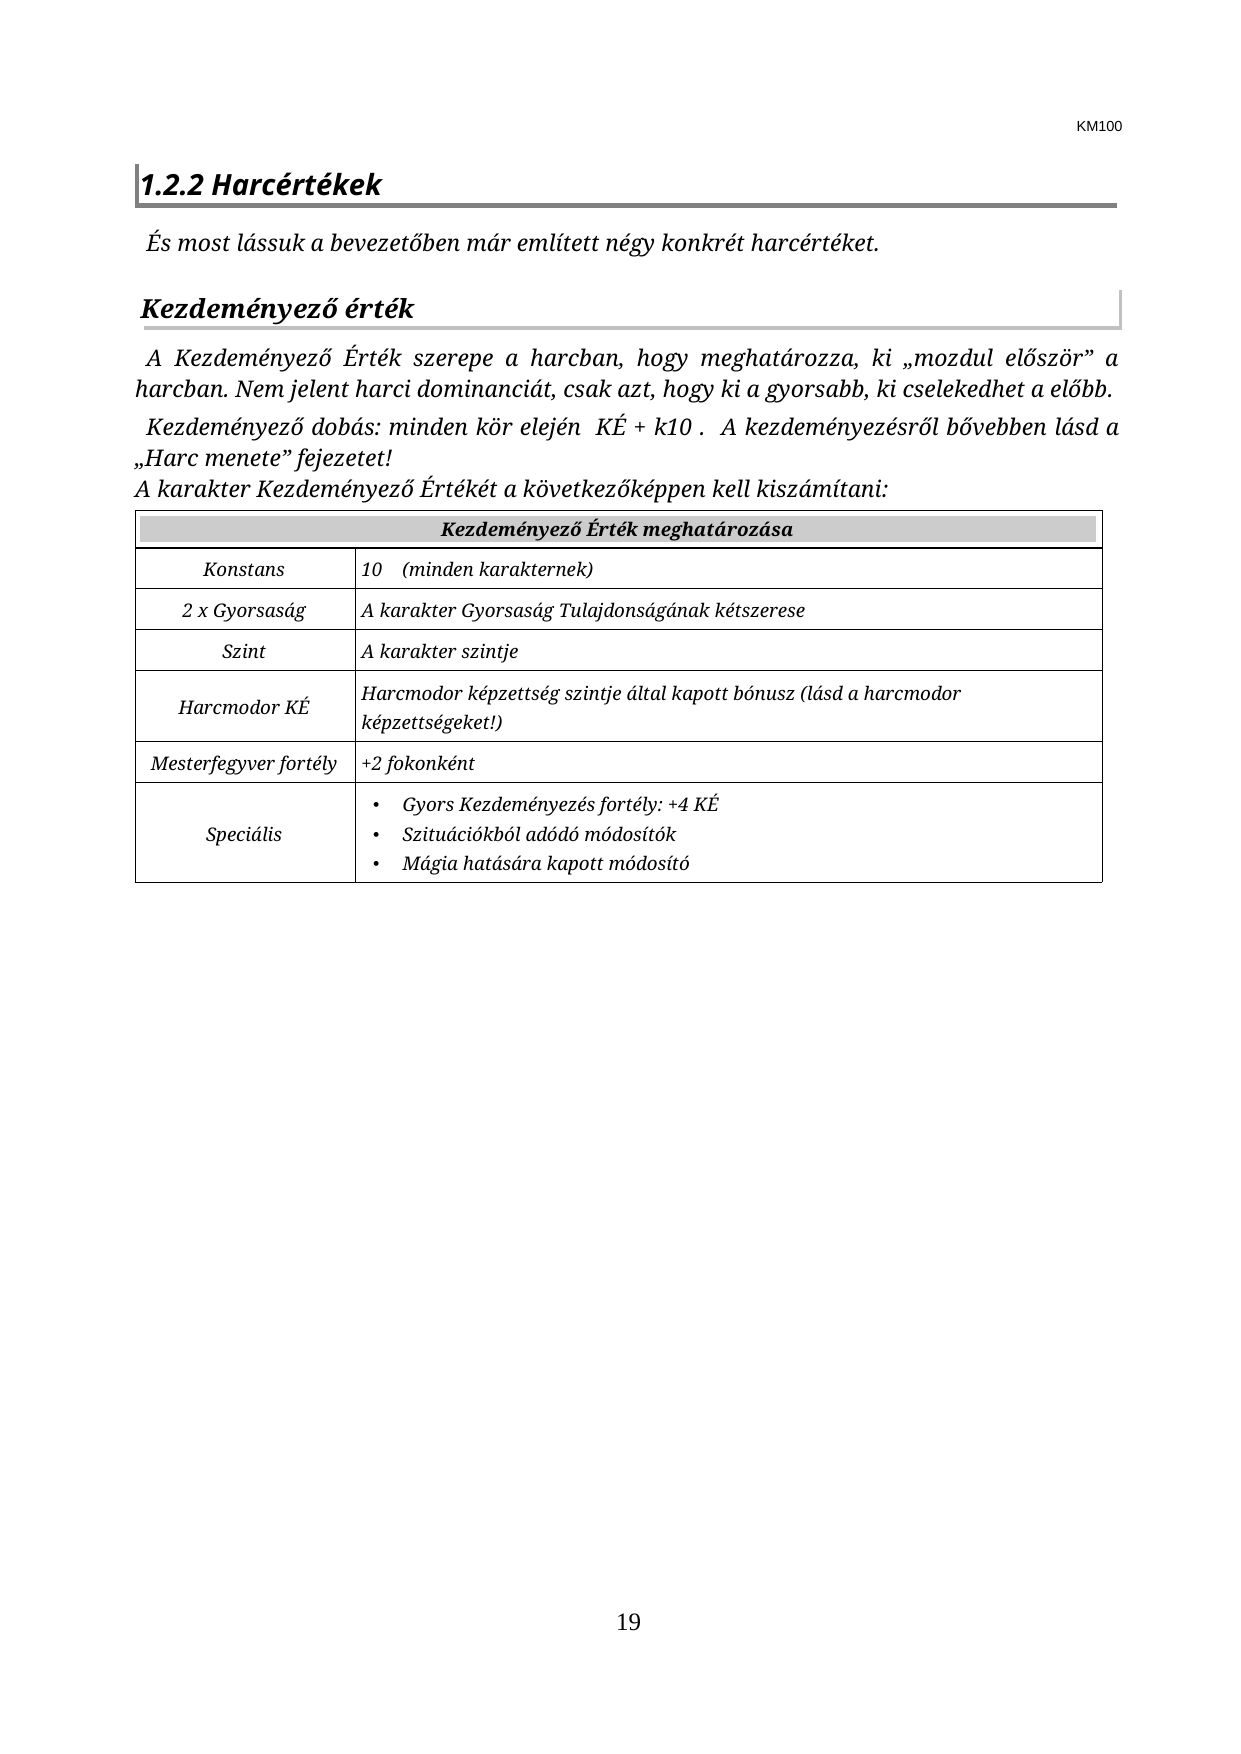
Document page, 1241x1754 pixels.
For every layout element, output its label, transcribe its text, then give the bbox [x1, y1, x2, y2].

table_cell Speciális [136, 783, 355, 882]
table_cell Harcmodor KÉ [136, 671, 355, 741]
text Kezdeményező dobás: minden kör elején KÉ + k10 . A kezdeményezésről bővebben lásd a „Harc menete” fejezetet! A karakter Kezdeményező Értékét a következőképpen kell kiszámítani: [134, 411, 1122, 504]
table_cell +2 fokonként [356, 742, 1102, 782]
subtitle Kezdeményező érték [140, 290, 1118, 326]
table_cell A karakter szintje [356, 630, 1102, 670]
subtitle Harcértékek [139, 164, 1122, 204]
table_cell Szint [136, 630, 355, 670]
text És most lássuk a bevezetőben már említett négy konkrét harcértéket. [134, 227, 1122, 258]
table_cell Harcmodor képzettség szintje által kapott bónusz (lásd a harcmodor képzettségeket!) [356, 671, 1102, 741]
table_cell A karakter Gyorsaság Tulajdonságának kétszerese [356, 589, 1102, 629]
table_cell 2 x Gyorsaság [136, 589, 355, 629]
table_cell 10 (minden karakternek) [356, 549, 1102, 588]
table_header Kezdeményező Érték meghatározása [136, 511, 1102, 547]
table_cell Konstans [136, 549, 355, 588]
table_cell Gyors Kezdeményezés fortély: +4 KÉ Szituációkból adódó módosítók Mágia hatására kapott módosító [356, 783, 1102, 882]
text A Kezdeményező Érték szerepe a harcban, hogy meghatározza, ki „mozdul először” a harcban. Nem jelent harci dominanciát, csak azt, hogy ki a gyorsabb, ki cselekedhet a előbb. [134, 342, 1122, 404]
table_cell Mesterfegyver fortély [136, 742, 355, 782]
